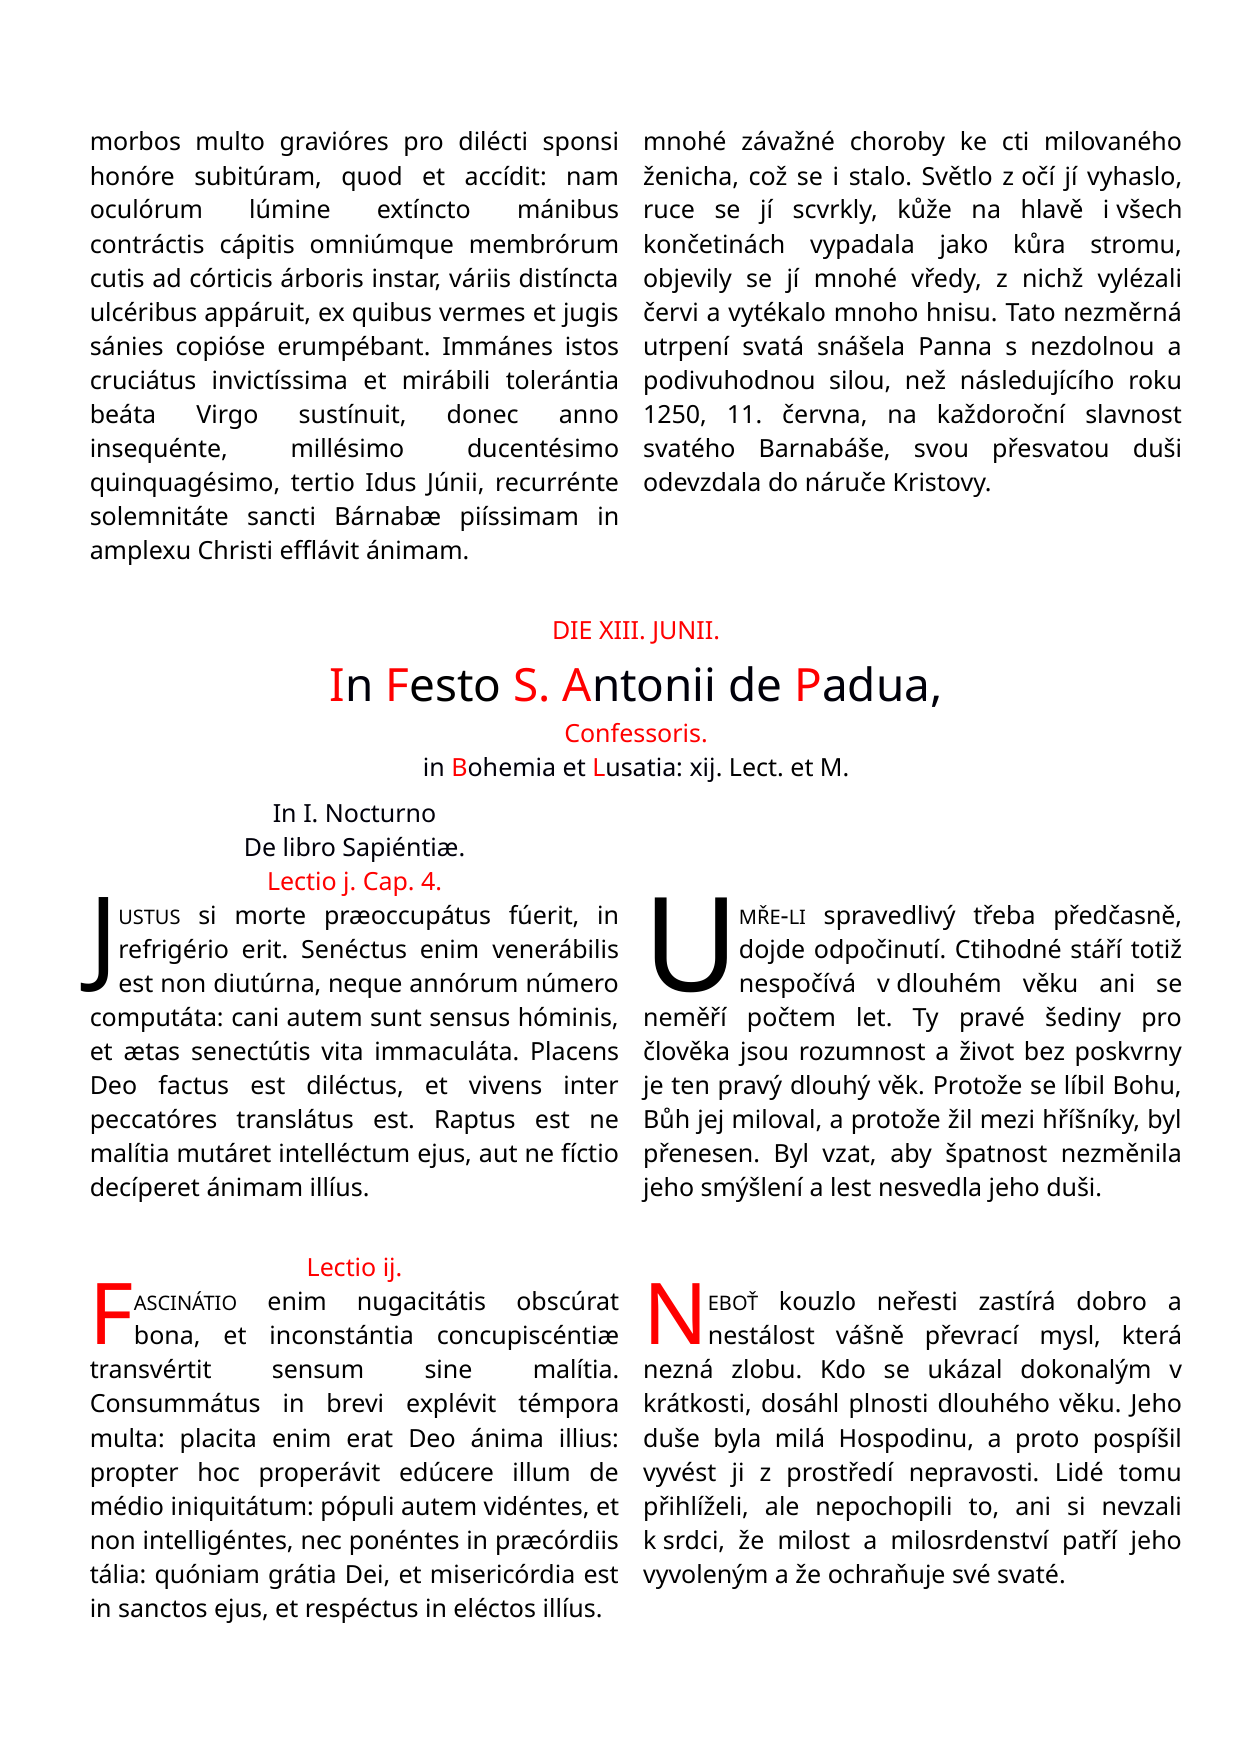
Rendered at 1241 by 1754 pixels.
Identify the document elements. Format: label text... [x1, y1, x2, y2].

table_cell In I. Nocturno De libro Sapiéntiæ. Lectio j. Cap. 4. Justus si morte præoccupátus fúerit, in refrigério erit. Senéctus enim venerábilis est non diutúrna‚ neque annórum número computáta: cani autem sunt sensus hóminis, et ætas senectútis vita immaculáta. Placens Deo factus est diléctus, et vivens inter peccatóres translátus est. Raptus est ne malítia mutáret intelléctum ejus, aut ne fíctio decíperet ánimam illíus. [78, 789, 631, 1244]
table_cell mnohé závažné choroby ke cti milovaného ženicha, což se i stalo. Světlo z očí jí vyhaslo, ruce se jí scvrkly, kůže na hlavě i všech končetinách vypadala jako kůra stromu, objevily se jí mnohé vředy, z nichž vylézali červi a vytékalo mnoho hnisu. Tato nezměrná utrpení svatá snášela Panna s nezdolnou a podivuhodnou silou, než následujícího roku 1250, 11. června, na každoroční slavnost svatého Barnabáše, svou přesvatou duši odevzdala do náruče Kristovy. [631, 118, 1194, 607]
table_cell Umře-li spravedlivý třeba předčasně, dojde odpočinutí. Ctihodné stáří totiž nespočívá v dlouhém věku ani se neměří počtem let. Ty pravé šediny pro člověka jsou rozumnost a život bez poskvrny je ten pravý dlouhý věk. Protože se líbil Bohu, Bůh jej miloval, a protože žil mezi hříšníky, byl přenesen. Byl vzat, aby špatnost nezměnila jeho smýšlení a lest nesvedla jeho duši. [631, 789, 1194, 1244]
table_cell Neboť kouzlo neřesti zastírá dobro a nestálost vášně převrací mysl, která nezná zlobu. Kdo se ukázal dokonalým v krátkosti, dosáhl plnosti dlouhého věku. Jeho duše byla milá Hospodinu, a proto pospíšil vyvést ji z prostředí nepravosti. Lidé tomu přihlíželi, ale nepochopili to, ani si nevzali k srdci, že milost a milosrdenství patří jeho vyvoleným a že ochraňuje své svaté. [631, 1244, 1194, 1631]
table_cell Lectio ij. Fascinátio enim nugacitátis obscúrat bona, et inconstántia concupiscéntiæ transvértit sensum sine malítia. Consummátus in brevi explévit témpora multa: placita enim erat Deo ánima illius: propter hoc properávit edúcere illum de médio iniquitátum: pópuli autem vidéntes, et non intelligéntes, nec ponéntes in præcórdiis tália: quóniam grátia Dei, et misericórdia est in sanctos ejus, et respéctus in eléctos illíus. [78, 1244, 631, 1631]
table_cell DIE XIII. JUNII. In Festo S. Antonii de Padua, Confessoris. in Bohemia et Lusatia: xij. Lect. et M. [78, 607, 1194, 789]
table_cell morbos multo gravióres pro dilécti sponsi honóre subitúram, quod et accídit: nam oculórum lúmine extíncto mánibus contráctis cápitis omniúmque membrórum cutis ad córticis árboris instar, váriis distíncta ulcéribus appáruit, ex quibus vermes et jugis sánies copióse erumpébant. Immánes istos cruciátus invictíssima et mirábili tolerántia beáta Virgo sustínuit, donec anno insequénte, millésimo ducentésimo quinquagésimo, tertio Idus Júnii, recurrénte solemnitáte sancti Bárnabæ piíssimam in amplexu Christi efflávit ánimam. [78, 118, 631, 607]
